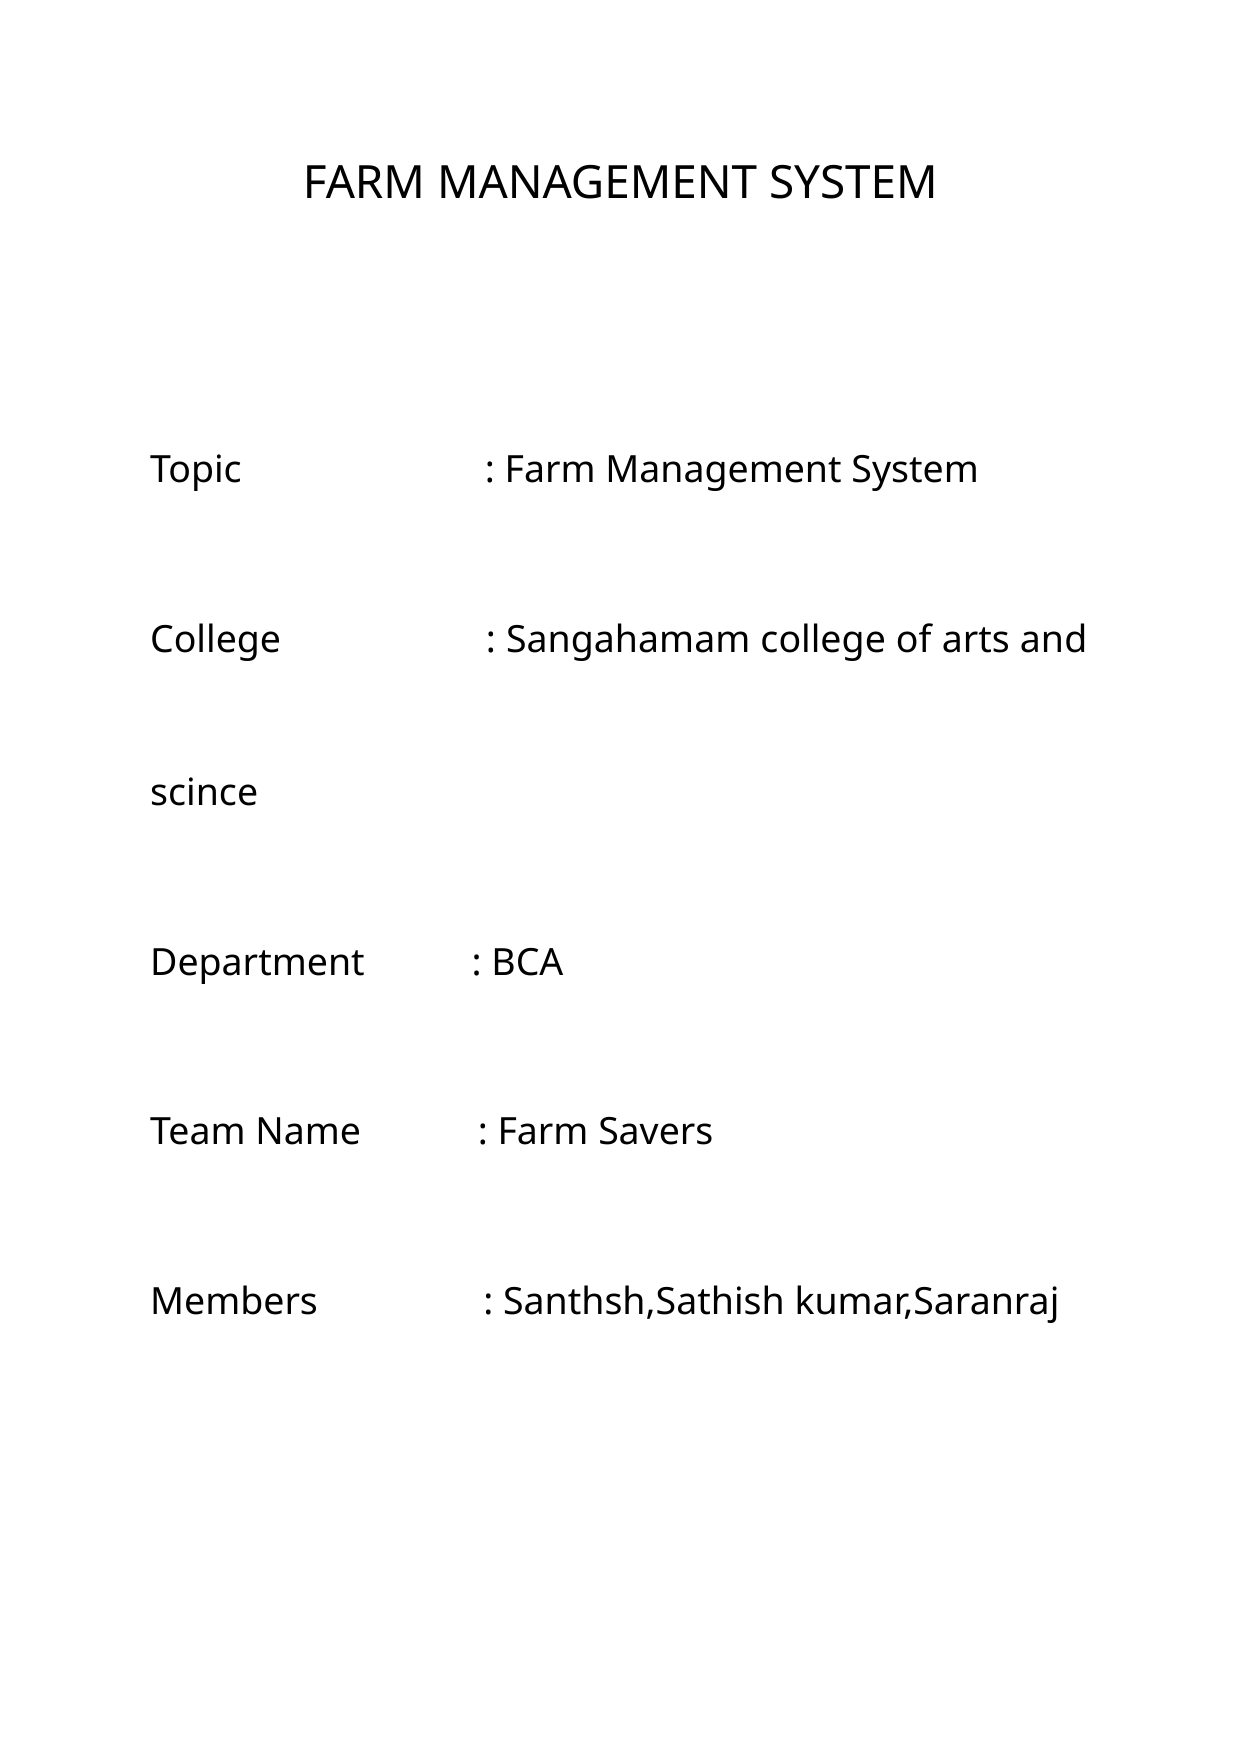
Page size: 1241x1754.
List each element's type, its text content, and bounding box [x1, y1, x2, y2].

text Topic : Farm Management System [150, 442, 1090, 493]
text FARM MANAGEMENT SYSTEM [150, 150, 1090, 212]
text Team Name : Farm Savers [150, 1105, 1090, 1156]
text Department : BCA [150, 935, 1090, 986]
text College : Sangahamam college of arts and scince [150, 612, 1090, 816]
text Members : Santhsh,Sathish kumar,Saranraj [150, 1274, 1090, 1326]
